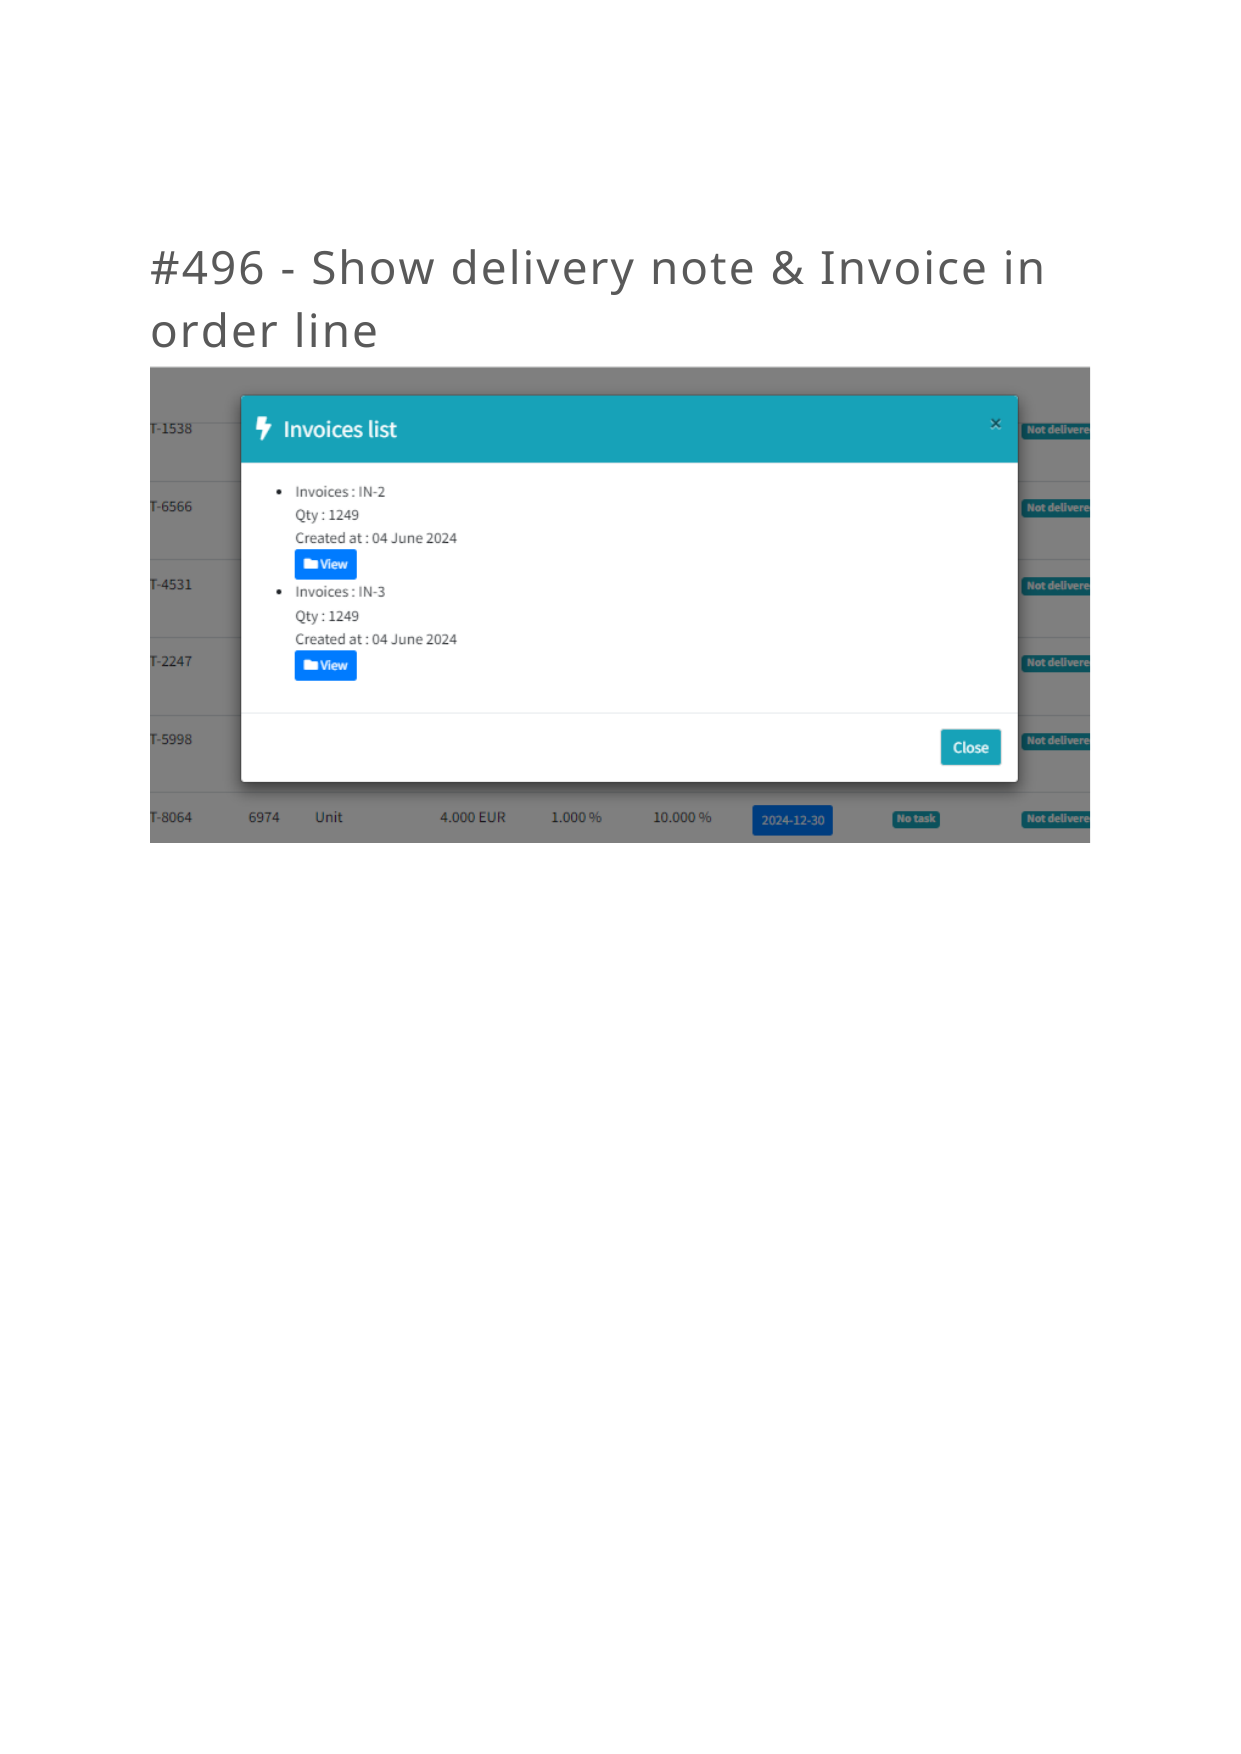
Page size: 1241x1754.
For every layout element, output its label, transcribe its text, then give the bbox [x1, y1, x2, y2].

subtitle #496 - Show delivery note & Invoice in order line [150, 236, 1090, 361]
